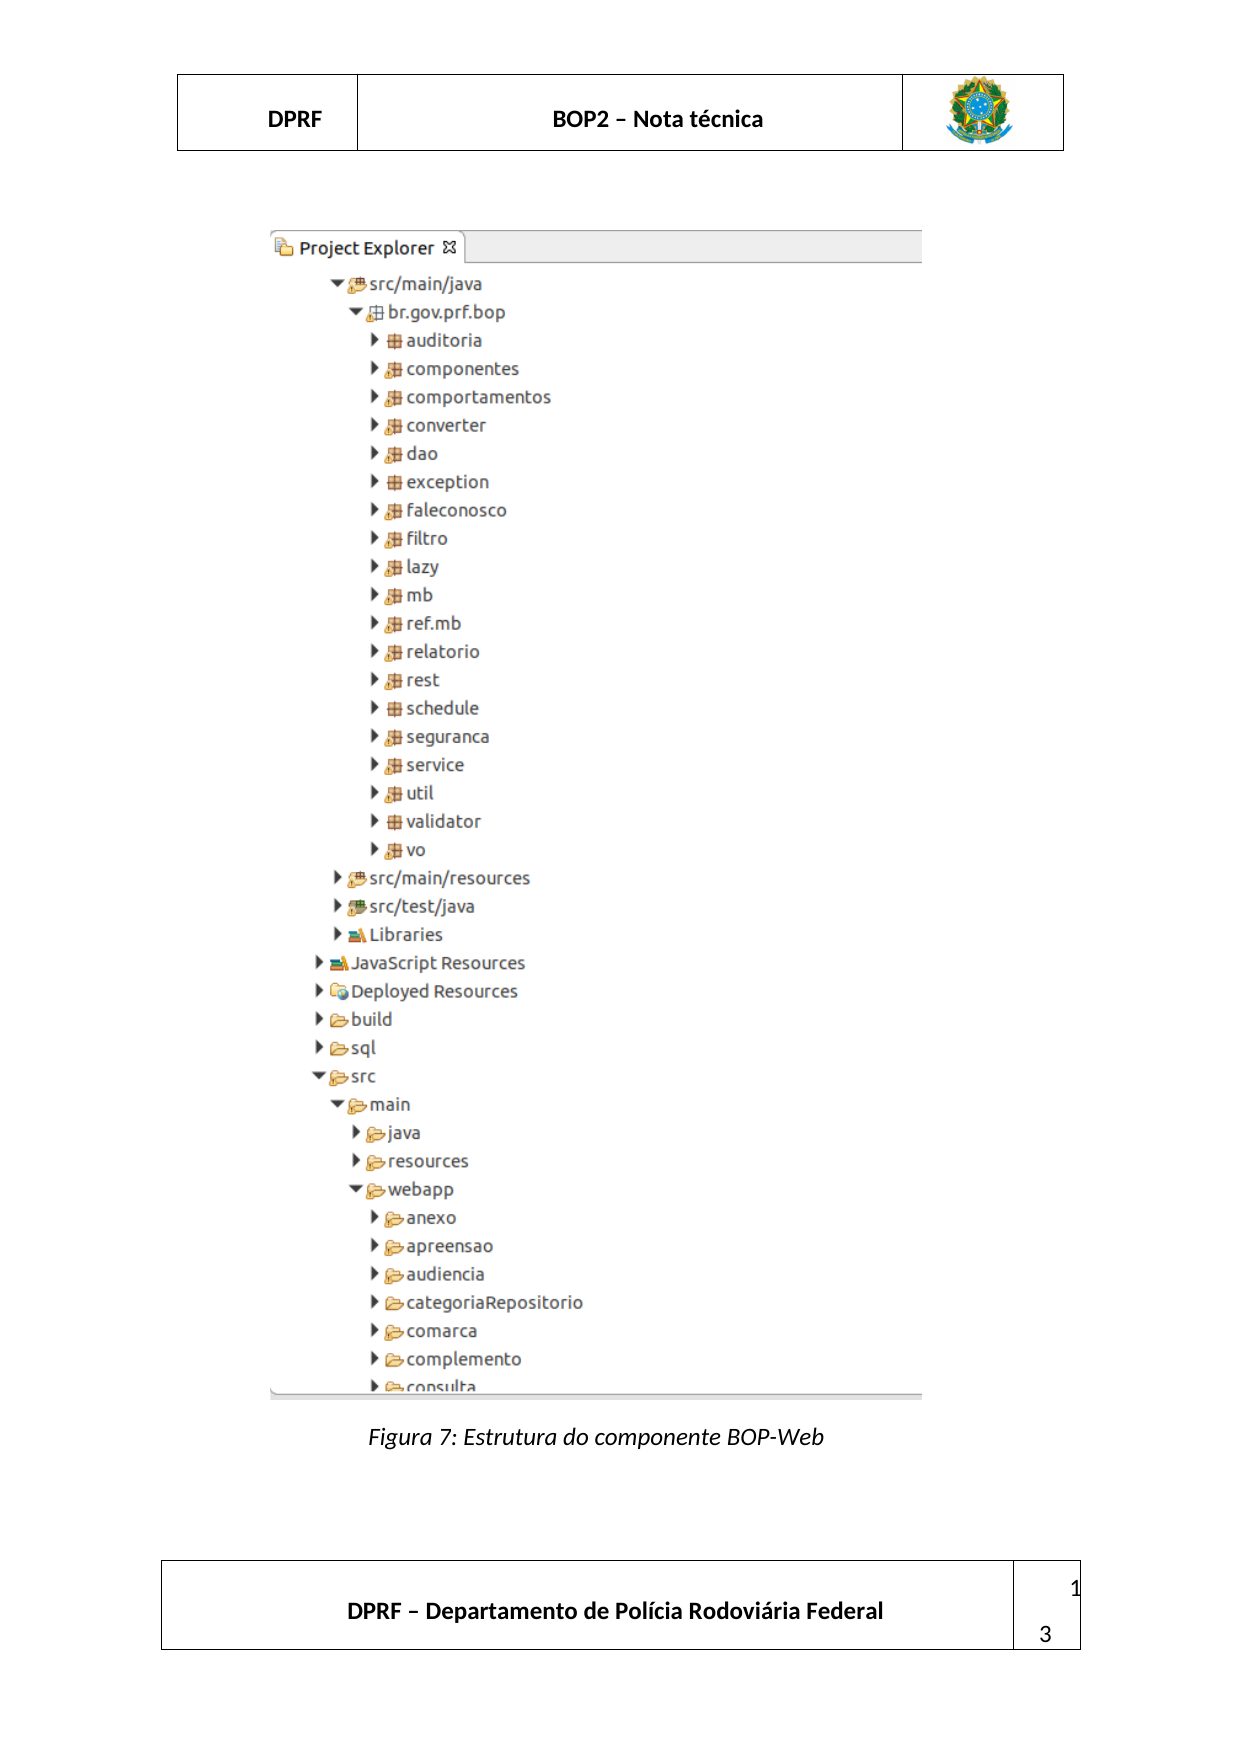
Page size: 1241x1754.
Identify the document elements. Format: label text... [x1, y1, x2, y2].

picture [944, 75, 1020, 149]
text Figura 7: Estrutura do componente BOP-Web [270, 1400, 922, 1452]
picture [270, 230, 922, 1400]
